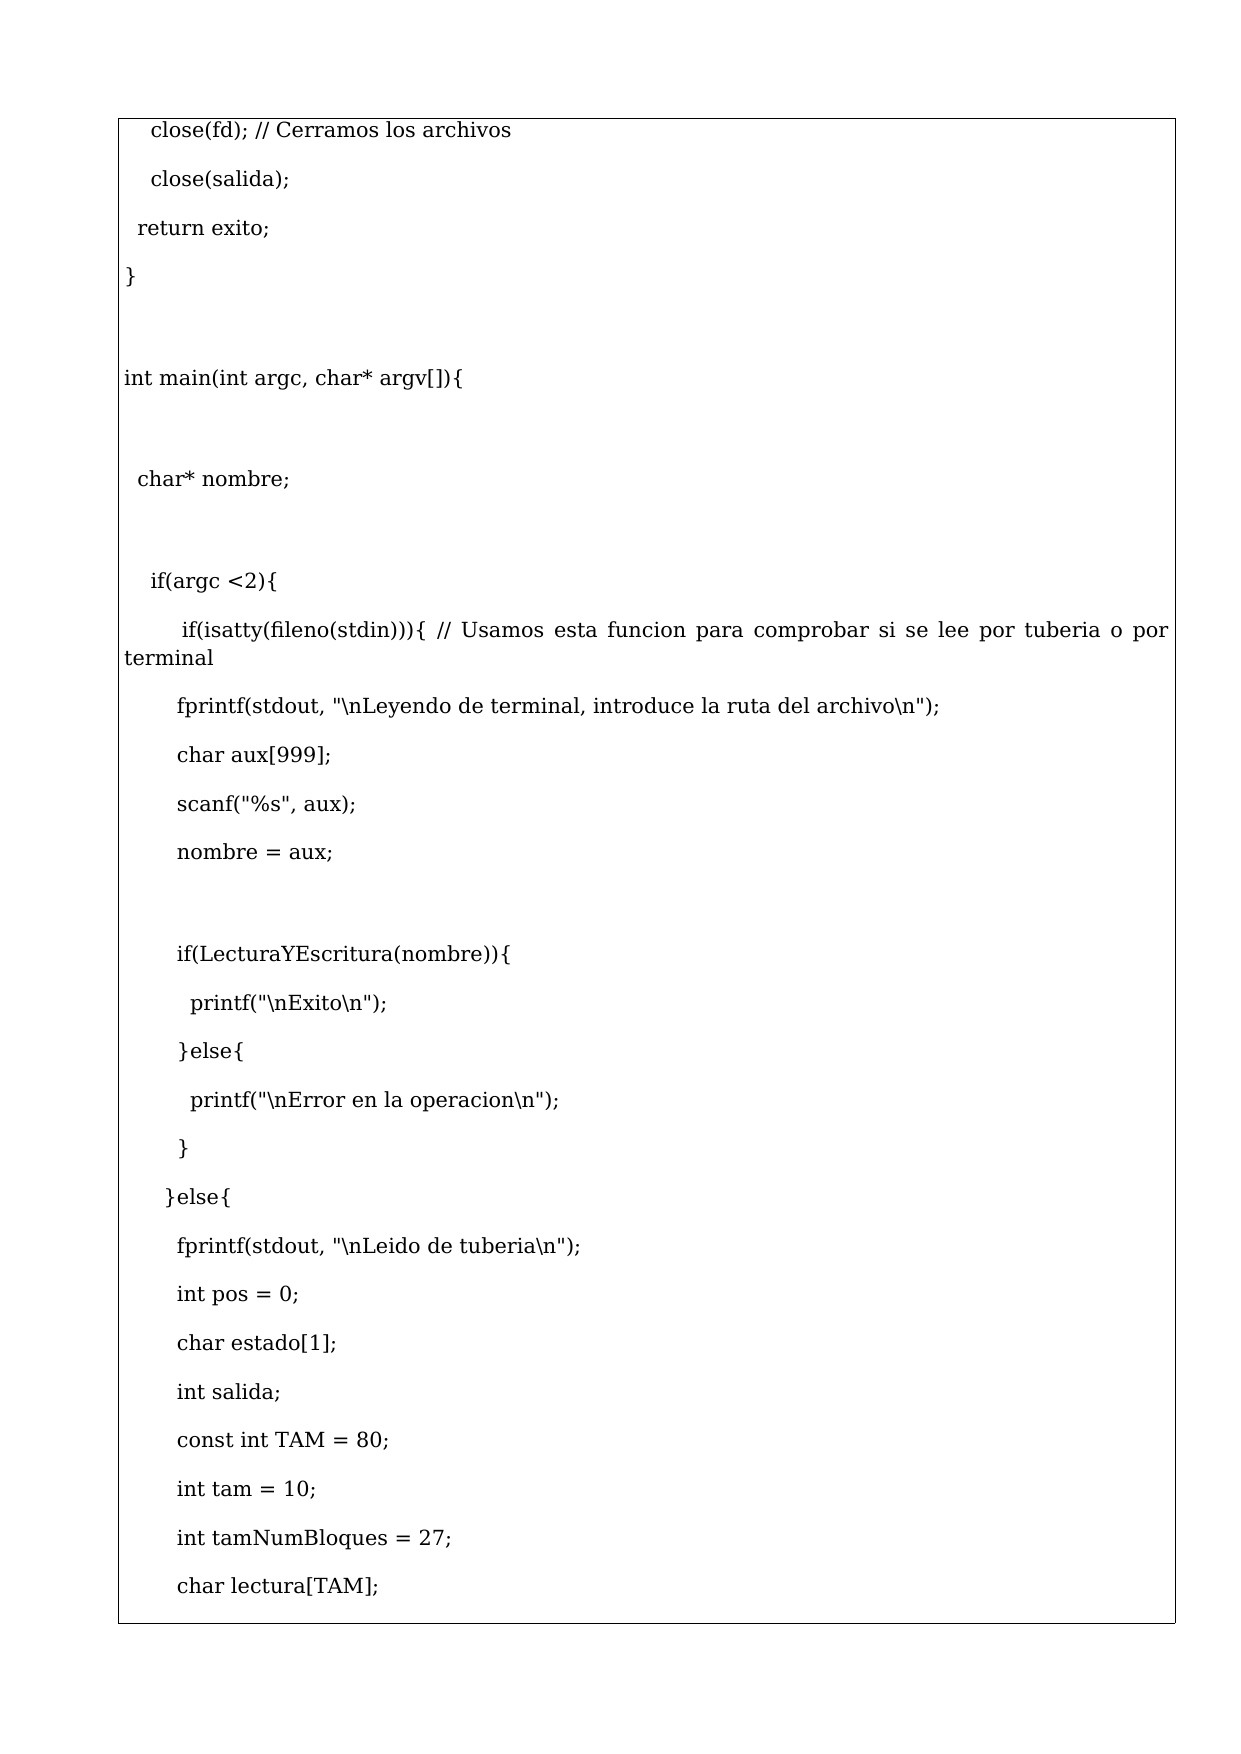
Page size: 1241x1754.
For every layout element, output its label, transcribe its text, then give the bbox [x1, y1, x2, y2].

table_header close(fd); // Cerramos los archivos close(salida); return exito; } int main(int argc, char* argv[]){ char* nombre; if(argc <2){ if(isatty(fileno(stdin))){ // Usamos esta funcion para comprobar si se lee por tuberia o por terminal fprintf(stdout, "\nLeyendo de terminal, introduce la ruta del archivo\n"); char aux[999]; scanf("%s", aux); nombre = aux; if(LecturaYEscritura(nombre)){ printf("\nExito\n"); }else{ printf("\nError en la operacion\n"); } }else{ fprintf(stdout, "\nLeido de tuberia\n"); int pos = 0; char estado[1]; int salida; const int TAM = 80; int tam = 10; int tamNumBloques = 27; char lectura[TAM]; [119, 119, 1175, 1623]
